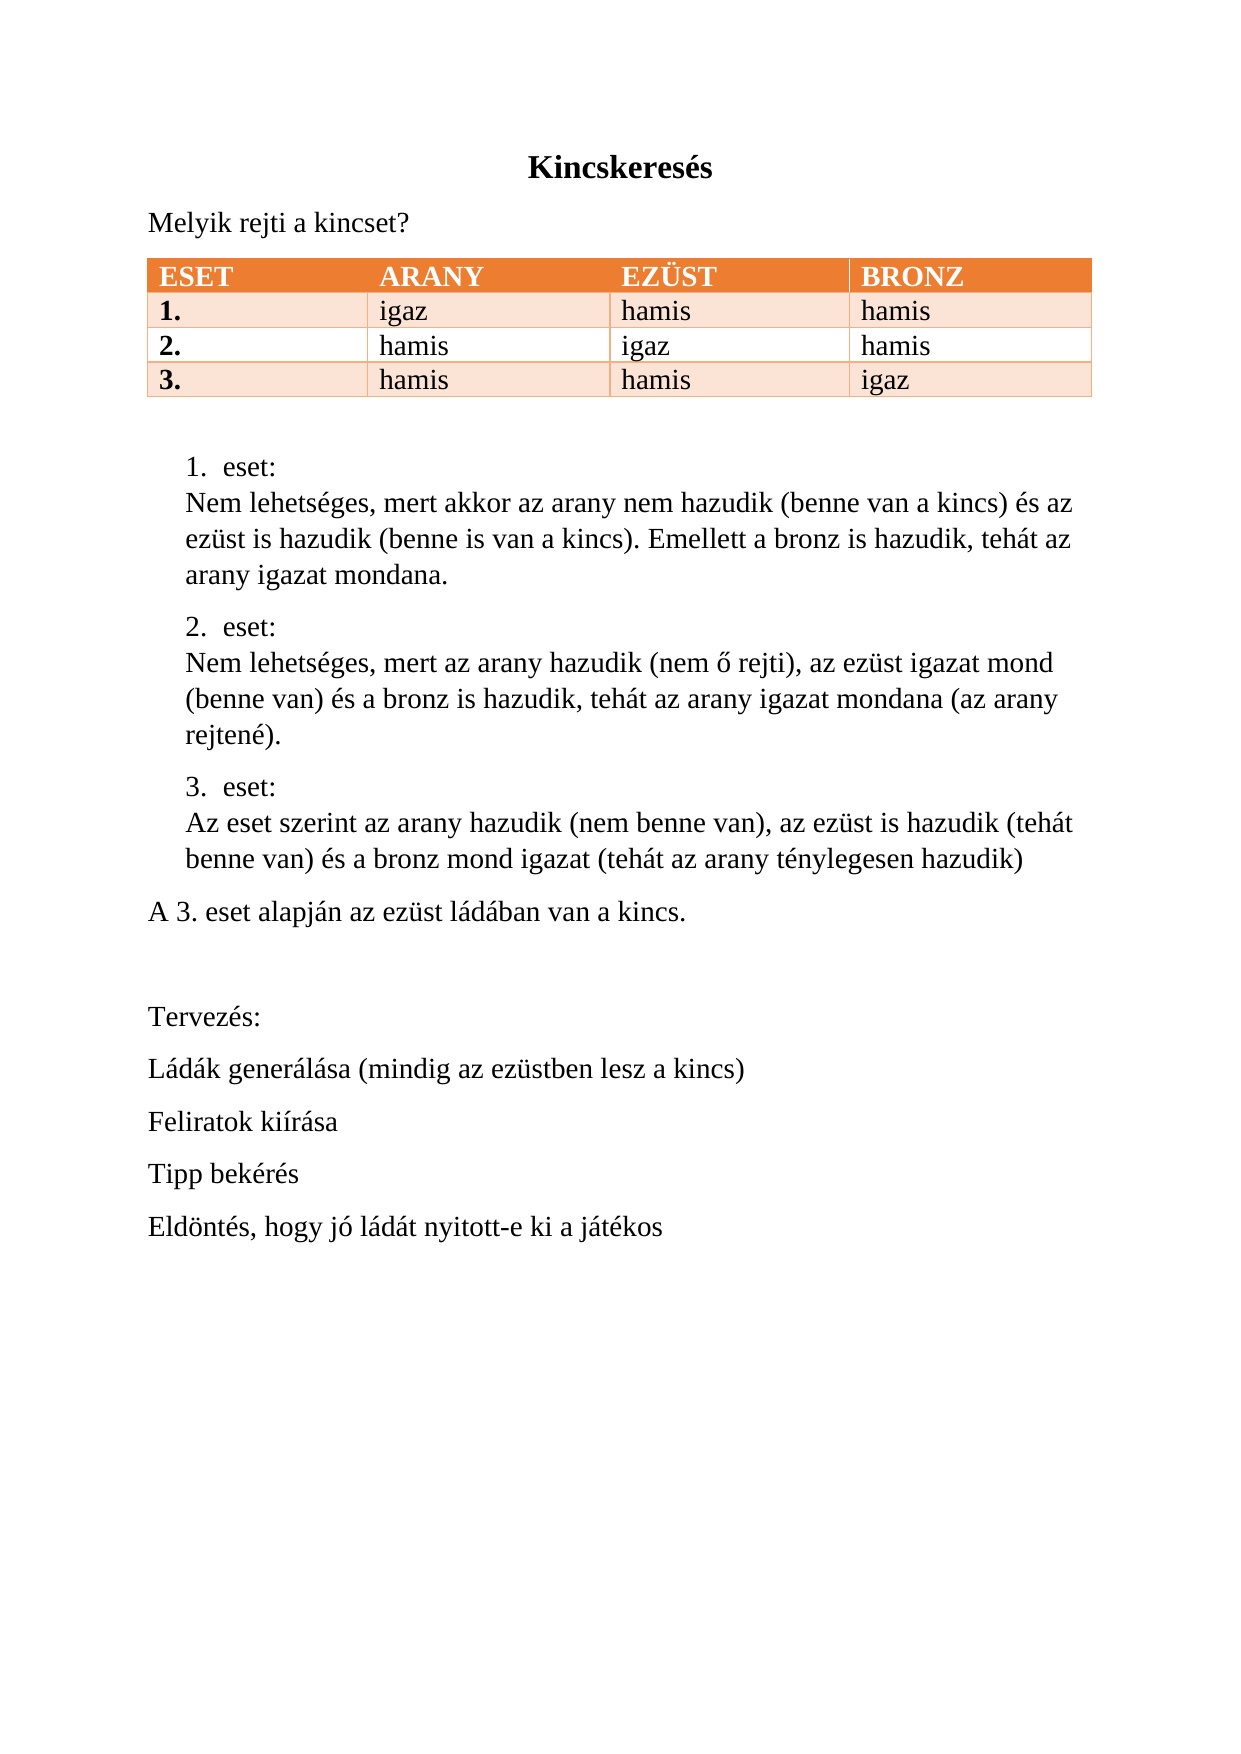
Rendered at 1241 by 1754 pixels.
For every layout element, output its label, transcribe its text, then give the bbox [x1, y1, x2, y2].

text Az eset szerint az arany hazudik (nem benne van), az ezüst is hazudik (tehát benne van) és a bronz mond igazat (tehát az arany ténylegesen hazudik) [185, 805, 1093, 875]
text Ládák generálása (mindig az ezüstben lesz a kincs) [148, 1051, 1093, 1085]
text Nem lehetséges, mert az arany hazudik (nem ő rejti), az ezüst igazat mond (benne van) és a bronz is hazudik, tehát az arany igazat mondana (az arany rejtené). [185, 645, 1093, 751]
table_cell igaz [368, 293, 609, 327]
table_cell hamis [611, 293, 849, 327]
table_cell hamis [368, 328, 609, 361]
table_cell hamis [368, 363, 609, 396]
text A 3. eset alapján az ezüst ládában van a kincs. [148, 894, 1093, 927]
table_cell hamis [850, 293, 1091, 327]
table_header ESET [148, 259, 368, 292]
text Melyik rejti a kincset? [148, 205, 1093, 239]
table_cell hamis [611, 363, 849, 396]
text Tipp bekérés [148, 1156, 1093, 1190]
text Kincskeresés [148, 148, 1093, 186]
table_cell 1. [148, 293, 367, 327]
table_header ARANY [368, 259, 610, 292]
list eset: [185, 769, 1093, 803]
table_cell igaz [611, 328, 849, 361]
text Tervezés: [148, 999, 1093, 1032]
list eset: [185, 609, 1093, 643]
table_cell hamis [850, 328, 1091, 361]
table_cell 3. [148, 363, 367, 396]
table_header EZÜST [610, 259, 849, 292]
text Feliratok kiírása [148, 1104, 1093, 1137]
text Eldöntés, hogy jó ládát nyitott-e ki a játékos [148, 1209, 1093, 1242]
text Nem lehetséges, mert akkor az arany nem hazudik (benne van a kincs) és az ezüst is hazudik (benne is van a kincs). Emellett a bronz is hazudik, tehát az arany igazat mondana. [185, 485, 1093, 591]
table_header BRONZ [850, 259, 1091, 292]
table_cell 2. [148, 328, 367, 361]
table_cell igaz [850, 363, 1091, 396]
list eset: [185, 449, 1093, 483]
